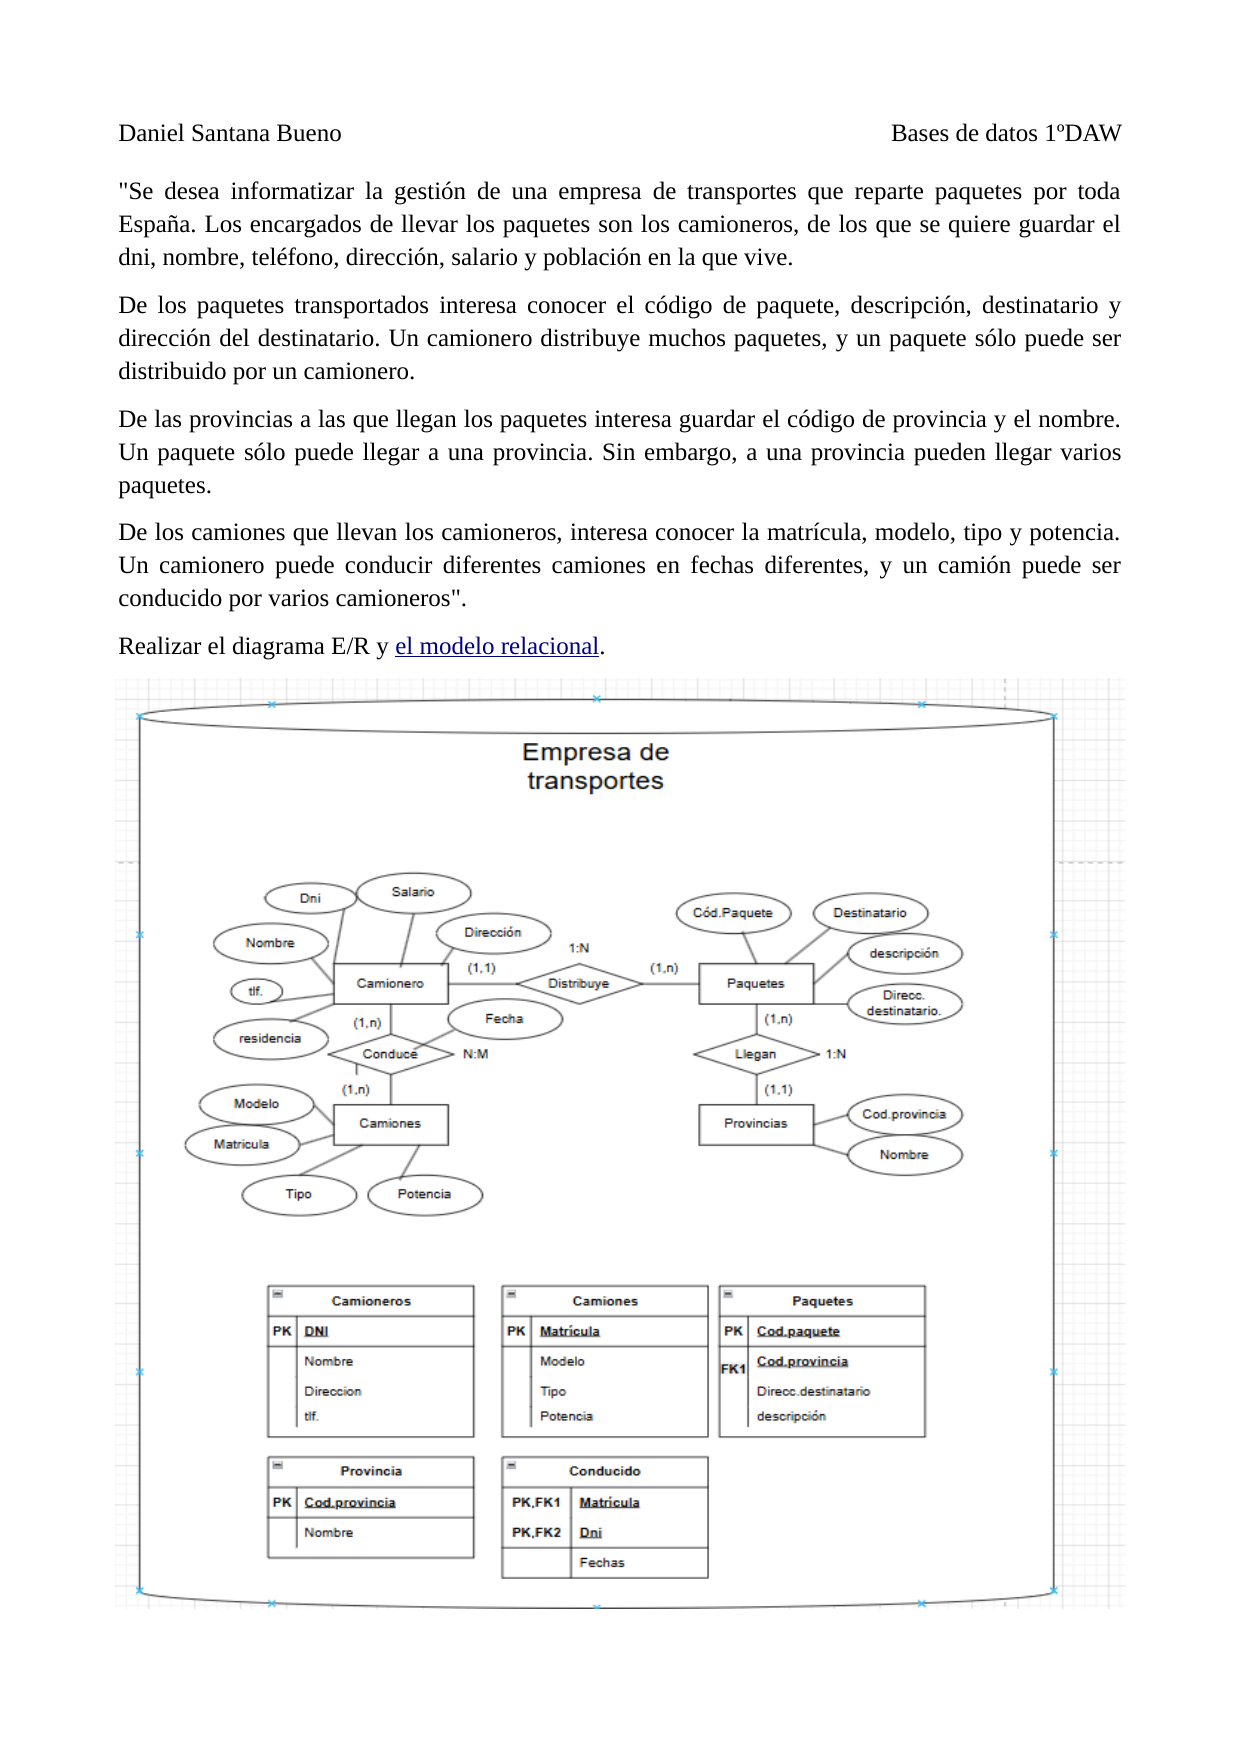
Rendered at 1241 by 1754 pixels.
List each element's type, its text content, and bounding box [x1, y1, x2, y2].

text "Se desea informatizar la gestión de una empresa de transportes que reparte paquetes por toda España. Los encargados de llevar los paquetes son los camioneros, de los que se quiere guardar el dni, nombre, teléfono, dirección, salario y población en la que vive. [118, 176, 1122, 271]
text De los camiones que llevan los camioneros, interesa conocer la matrícula, modelo, tipo y potencia. Un camionero puede conducir diferentes camiones en fechas diferentes, y un camión puede ser conducido por varios camioneros". [118, 517, 1122, 612]
text Realizar el diagrama E/R y el modelo relacional. [118, 631, 1122, 660]
text De los paquetes transportados interesa conocer el código de paquete, descripción, destinatario y dirección del destinatario. Un camionero distribuye muchos paquetes, y un paquete sólo puede ser distribuido por un camionero. [118, 290, 1122, 385]
picture [114, 678, 1126, 1609]
text De las provincias a las que llegan los paquetes interesa guardar el código de provincia y el nombre. Un paquete sólo puede llegar a una provincia. Sin embargo, a una provincia pueden llegar varios paquetes. [118, 404, 1122, 498]
